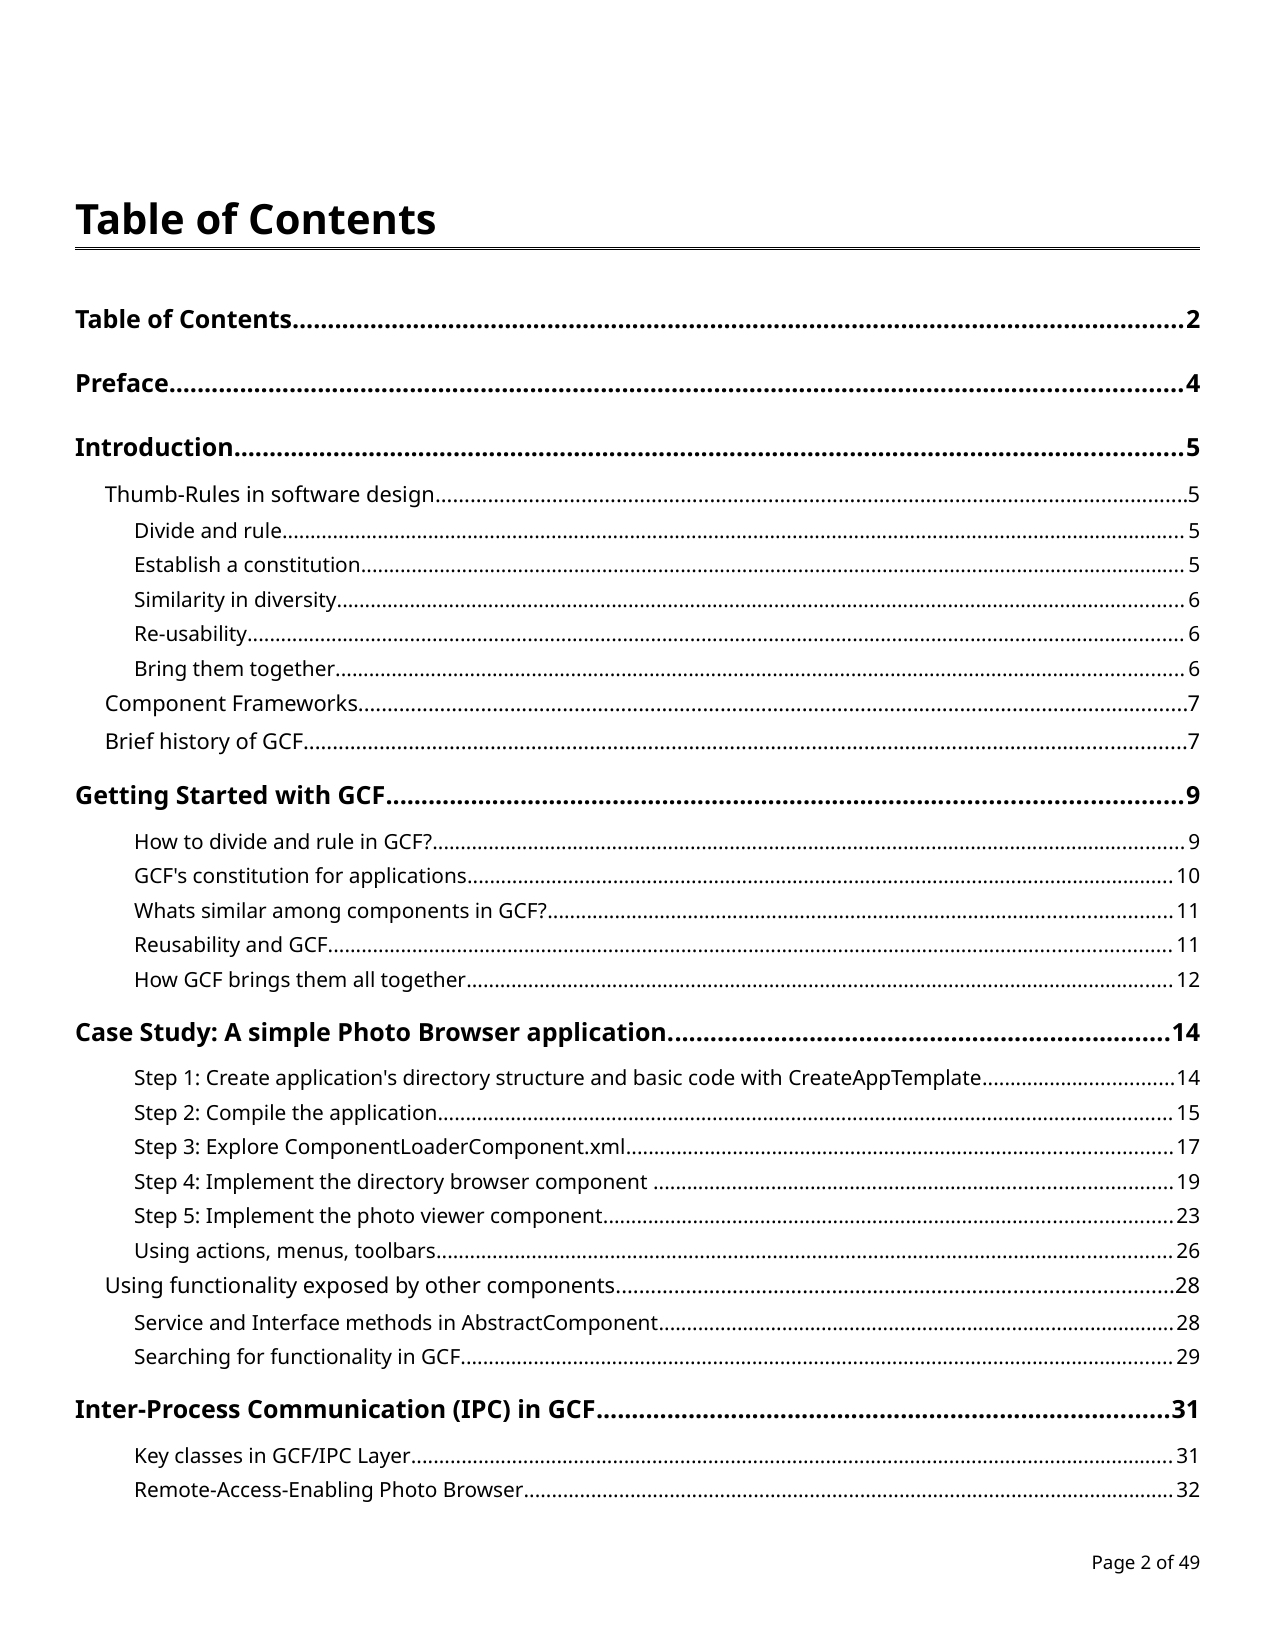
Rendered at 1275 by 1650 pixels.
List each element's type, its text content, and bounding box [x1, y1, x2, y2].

text Using functionality exposed by other components 28 [104, 1270, 1200, 1300]
text Inter-Process Communication (IPC) in GCF 31 [75, 1392, 1200, 1426]
text Divide and rule 5 [134, 516, 1200, 544]
text Establish a constitution 5 [134, 551, 1200, 579]
text Service and Interface methods in AbstractComponent 28 [134, 1308, 1200, 1336]
subtitle Table of Contents [75, 190, 1200, 247]
text Preface 4 [75, 366, 1200, 400]
text Using actions, menus, toolbars 26 [134, 1236, 1200, 1264]
text How GCF brings them all together 12 [134, 965, 1200, 993]
text Remote-Access-Enabling Photo Browser 32 [134, 1475, 1200, 1504]
text Reusability and GCF 11 [134, 931, 1200, 959]
text Key classes in GCF/IPC Layer 31 [134, 1441, 1200, 1469]
text Similarity in diversity 6 [134, 585, 1200, 613]
text Brief history of GCF 7 [104, 726, 1200, 756]
text Introduction 5 [75, 430, 1200, 464]
text Table of Contents 2 [75, 302, 1200, 336]
text Getting Started with GCF 9 [75, 778, 1200, 812]
text Step 2: Compile the application 15 [134, 1098, 1200, 1126]
text Step 1: Create application's directory structure and basic code with CreateAppTemplate 14 [134, 1063, 1200, 1092]
text Step 5: Implement the photo viewer component 23 [134, 1201, 1200, 1230]
text Bring them together 6 [134, 654, 1200, 682]
text Component Frameworks 7 [104, 688, 1200, 718]
text Step 3: Explore ComponentLoaderComponent.xml 17 [134, 1132, 1200, 1161]
text Step 4: Implement the directory browser component 19 [134, 1167, 1200, 1195]
text Searching for functionality in GCF 29 [134, 1342, 1200, 1371]
text GCF's constitution for applications 10 [134, 862, 1200, 890]
text Re-usability 6 [134, 619, 1200, 648]
text Thumb-Rules in software design 5 [104, 479, 1200, 508]
text Whats similar among components in GCF? 11 [134, 896, 1200, 924]
text Case Study: A simple Photo Browser application. 14 [75, 1014, 1200, 1048]
text How to divide and rule in GCF? 9 [134, 827, 1200, 856]
